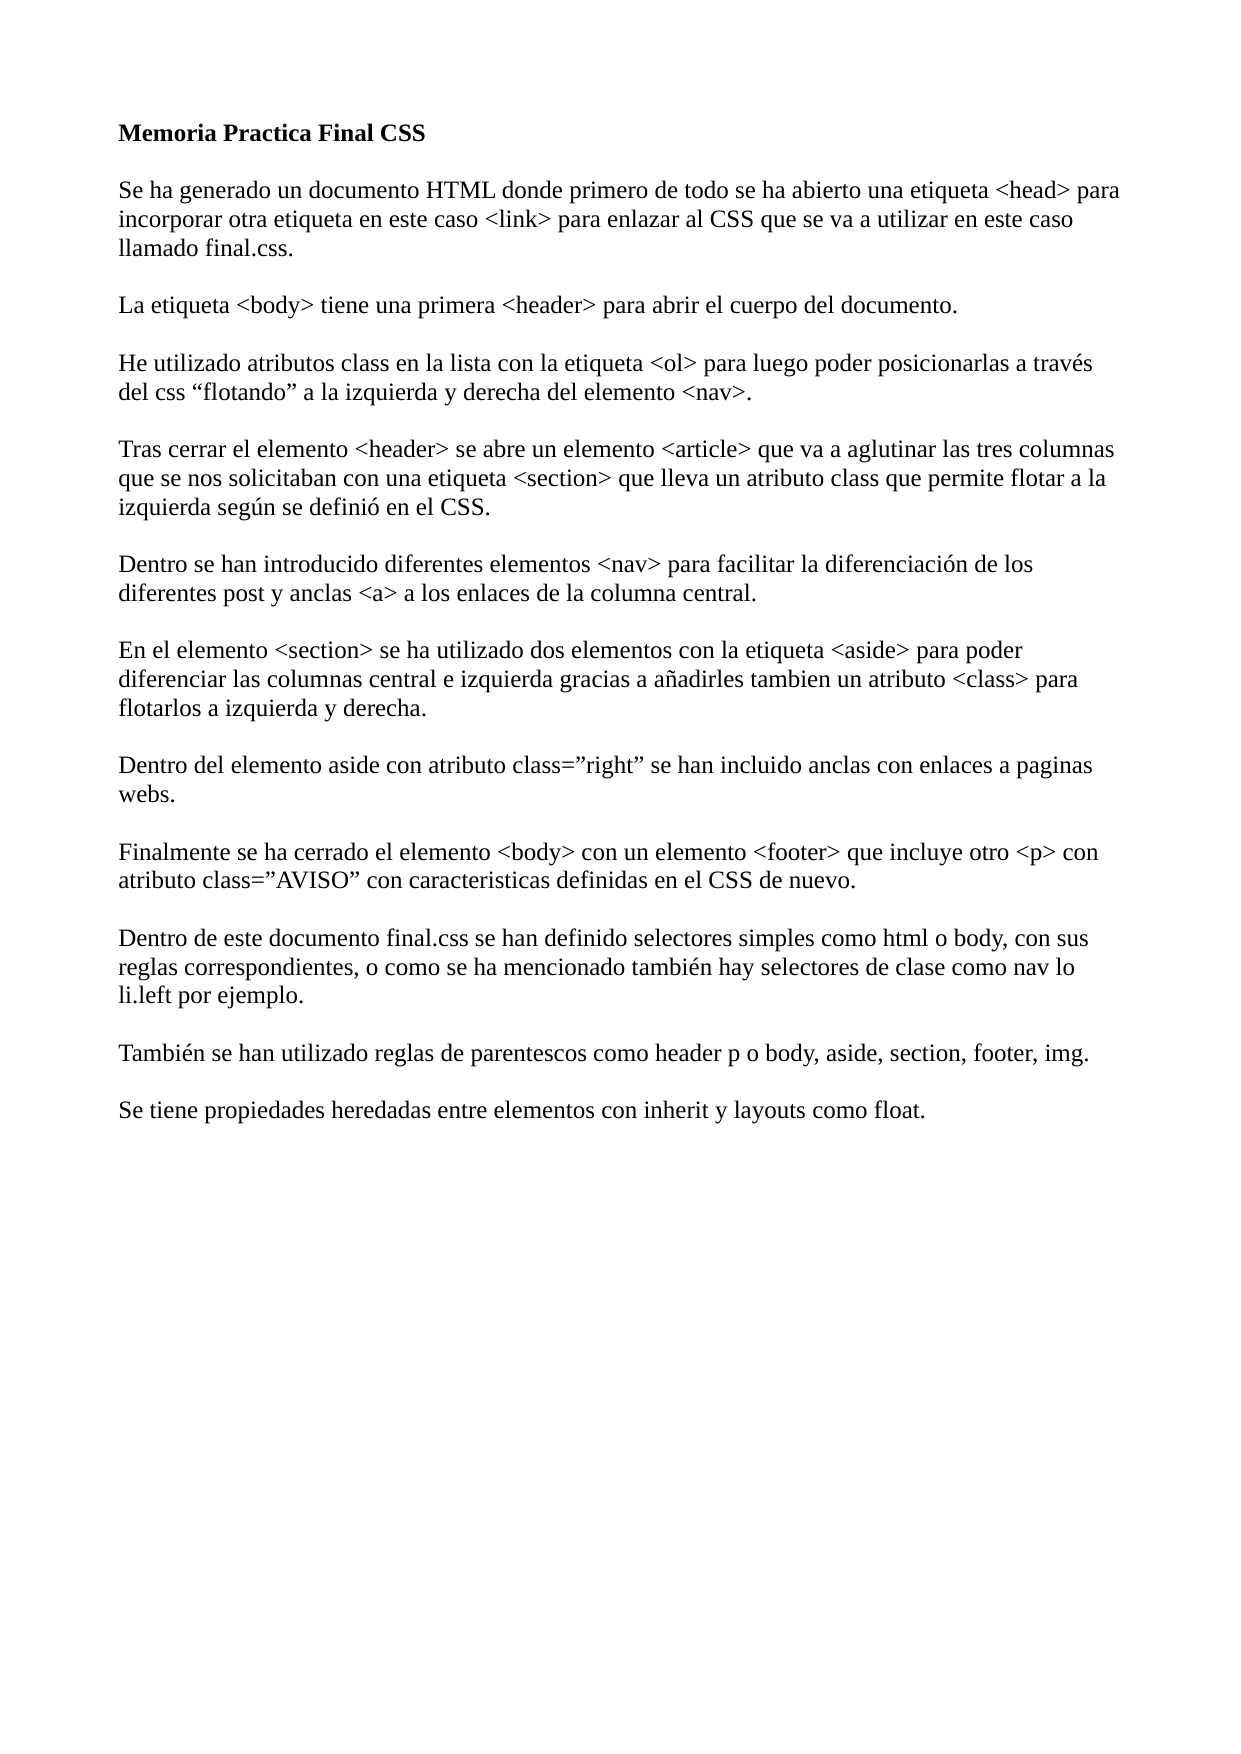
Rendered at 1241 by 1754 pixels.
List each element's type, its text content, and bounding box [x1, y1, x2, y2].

text Dentro de este documento final.css se han definido selectores simples como html o body, con sus reglas correspondientes, o como se ha mencionado también hay selectores de clase como nav lo li.left por ejemplo. [118, 923, 1122, 1009]
text Tras cerrar el elemento <header> se abre un elemento <article> que va a aglutinar las tres columnas que se nos solicitaban con una etiqueta <section> que lleva un atributo class que permite flotar a la izquierda según se definió en el CSS. [118, 434, 1122, 521]
text Se tiene propiedades heredadas entre elementos con inherit y layouts como float. [118, 1096, 1122, 1124]
text La etiqueta <body> tiene una primera <header> para abrir el cuerpo del documento. [118, 291, 1122, 319]
text Memoria Practica Final CSS [118, 118, 1122, 147]
text En el elemento <section> se ha utilizado dos elementos con la etiqueta <aside> para poder diferenciar las columnas central e izquierda gracias a añadirles tambien un atributo <class> para flotarlos a izquierda y derecha. [118, 636, 1122, 722]
text Se ha generado un documento HTML donde primero de todo se ha abierto una etiqueta <head> para incorporar otra etiqueta en este caso <link> para enlazar al CSS que se va a utilizar en este caso llamado final.css. [118, 176, 1122, 262]
text También se han utilizado reglas de parentescos como header p o body, aside, section, footer, img. [118, 1038, 1122, 1067]
text Dentro se han introducido diferentes elementos <nav> para facilitar la diferenciación de los diferentes post y anclas <a> a los enlaces de la columna central. [118, 549, 1122, 607]
text Dentro del elemento aside con atributo class=”right” se han incluido anclas con enlaces a paginas webs. [118, 751, 1122, 808]
text He utilizado atributos class en la lista con la etiqueta <ol> para luego poder posicionarlas a través del css “flotando” a la izquierda y derecha del elemento <nav>. [118, 348, 1122, 406]
text Finalmente se ha cerrado el elemento <body> con un elemento <footer> que incluye otro <p> con atributo class=”AVISO” con caracteristicas definidas en el CSS de nuevo. [118, 837, 1122, 894]
